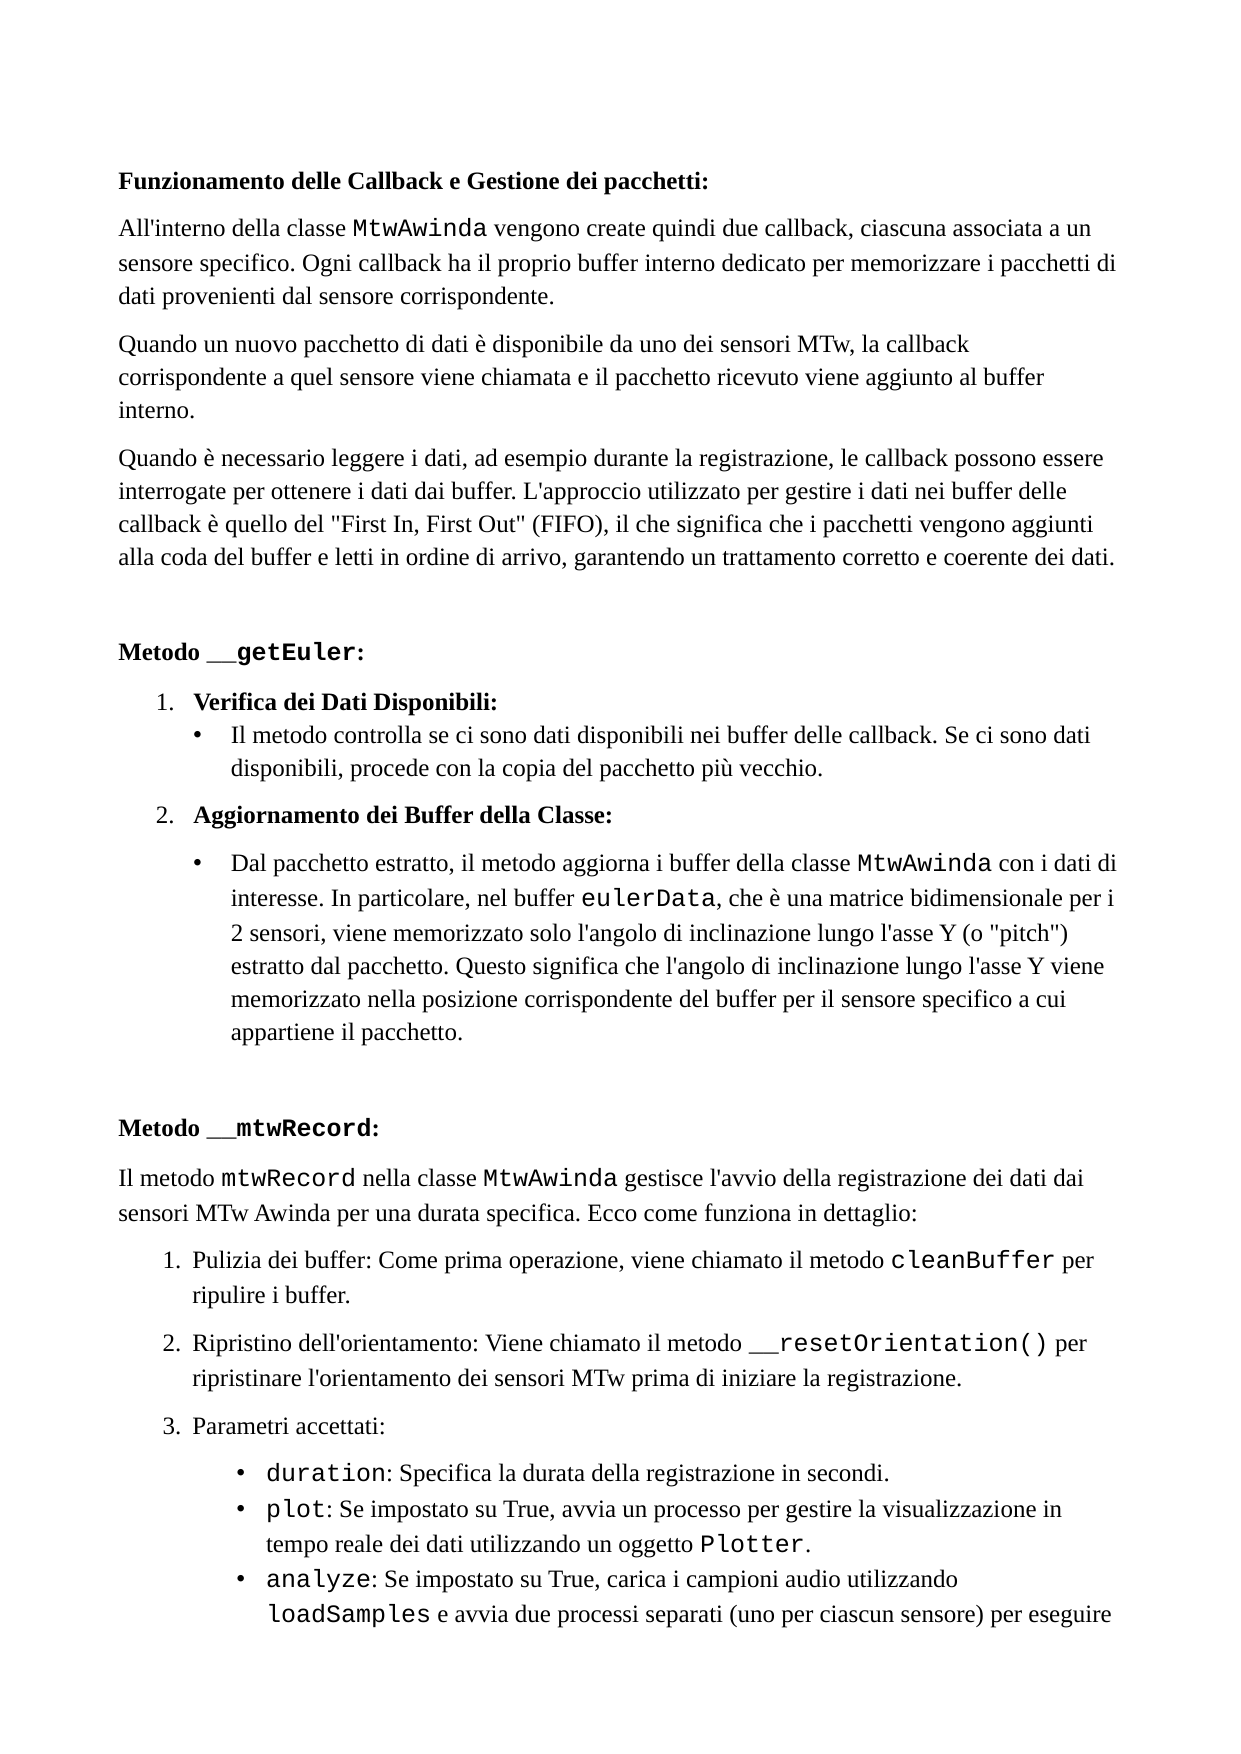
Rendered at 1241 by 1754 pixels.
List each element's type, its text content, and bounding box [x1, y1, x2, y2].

list Pulizia dei buffer: Come prima operazione, viene chiamato il metodo cleanBuffer per ripulire i buffer. [162, 1245, 1122, 1309]
list Verifica dei Dati Disponibili: [156, 687, 1122, 716]
list Il metodo controlla se ci sono dati disponibili nei buffer delle callback. Se ci sono dati disponibili, procede con la copia del pacchetto più vecchio. [193, 720, 1122, 782]
text Quando è necessario leggere i dati, ad esempio durante la registrazione, le callback possono essere interrogate per ottenere i dati dai buffer. L'approccio utilizzato per gestire i dati nei buffer delle callback è quello del "First In, First Out" (FIFO), il che significa che i pacchetti vengono aggiunti alla coda del buffer e letti in ordine di arrivo, garantendo un trattamento corretto e coerente dei dati. [118, 443, 1122, 571]
list Dal pacchetto estratto, il metodo aggiorna i buffer della classe MtwAwinda con i dati di interesse. In particolare, nel buffer eulerData, che è una matrice bidimensionale per i 2 sensori, viene memorizzato solo l'angolo di inclinazione lungo l'asse Y (o "pitch") estratto dal pacchetto. Questo significa che l'angolo di inclinazione lungo l'asse Y viene memorizzato nella posizione corrispondente del buffer per il sensore specifico a cui appartiene il pacchetto. [193, 848, 1122, 1046]
list duration: Specifica la durata della registrazione in secondi. [236, 1458, 1122, 1489]
text All'interno della classe MtwAwinda vengono create quindi due callback, ciascuna associata a un sensore specifico. Ogni callback ha il proprio buffer interno dedicato per memorizzare i pacchetti di dati provenienti dal sensore corrispondente. [118, 213, 1122, 310]
list Ripristino dell'orientamento: Viene chiamato il metodo __resetOrientation() per ripristinare l'orientamento dei sensori MTw prima di iniziare la registrazione. [162, 1328, 1122, 1392]
list plot: Se impostato su True, avvia un processo per gestire la visualizzazione in tempo reale dei dati utilizzando un oggetto Plotter. [236, 1494, 1122, 1560]
text Metodo __getEuler: [118, 637, 1122, 668]
text Il metodo mtwRecord nella classe MtwAwinda gestisce l'avvio della registrazione dei dati dai sensori MTw Awinda per una durata specifica. Ecco come funziona in dettaglio: [118, 1163, 1122, 1227]
text Metodo __mtwRecord: [118, 1113, 1122, 1143]
text Quando un nuovo pacchetto di dati è disponibile da uno dei sensori MTw, la callback corrispondente a quel sensore viene chiamata e il pacchetto ricevuto viene aggiunto al buffer interno. [118, 329, 1122, 424]
text Funzionamento delle Callback e Gestione dei pacchetti: [118, 166, 1122, 194]
list analyze: Se impostato su True, carica i campioni audio utilizzando loadSamples e avvia due processi separati (uno per ciascun sensore) per eseguire [236, 1564, 1122, 1630]
list Parametri accettati: [162, 1411, 1122, 1439]
list Aggiornamento dei Buffer della Classe: [156, 801, 1122, 829]
